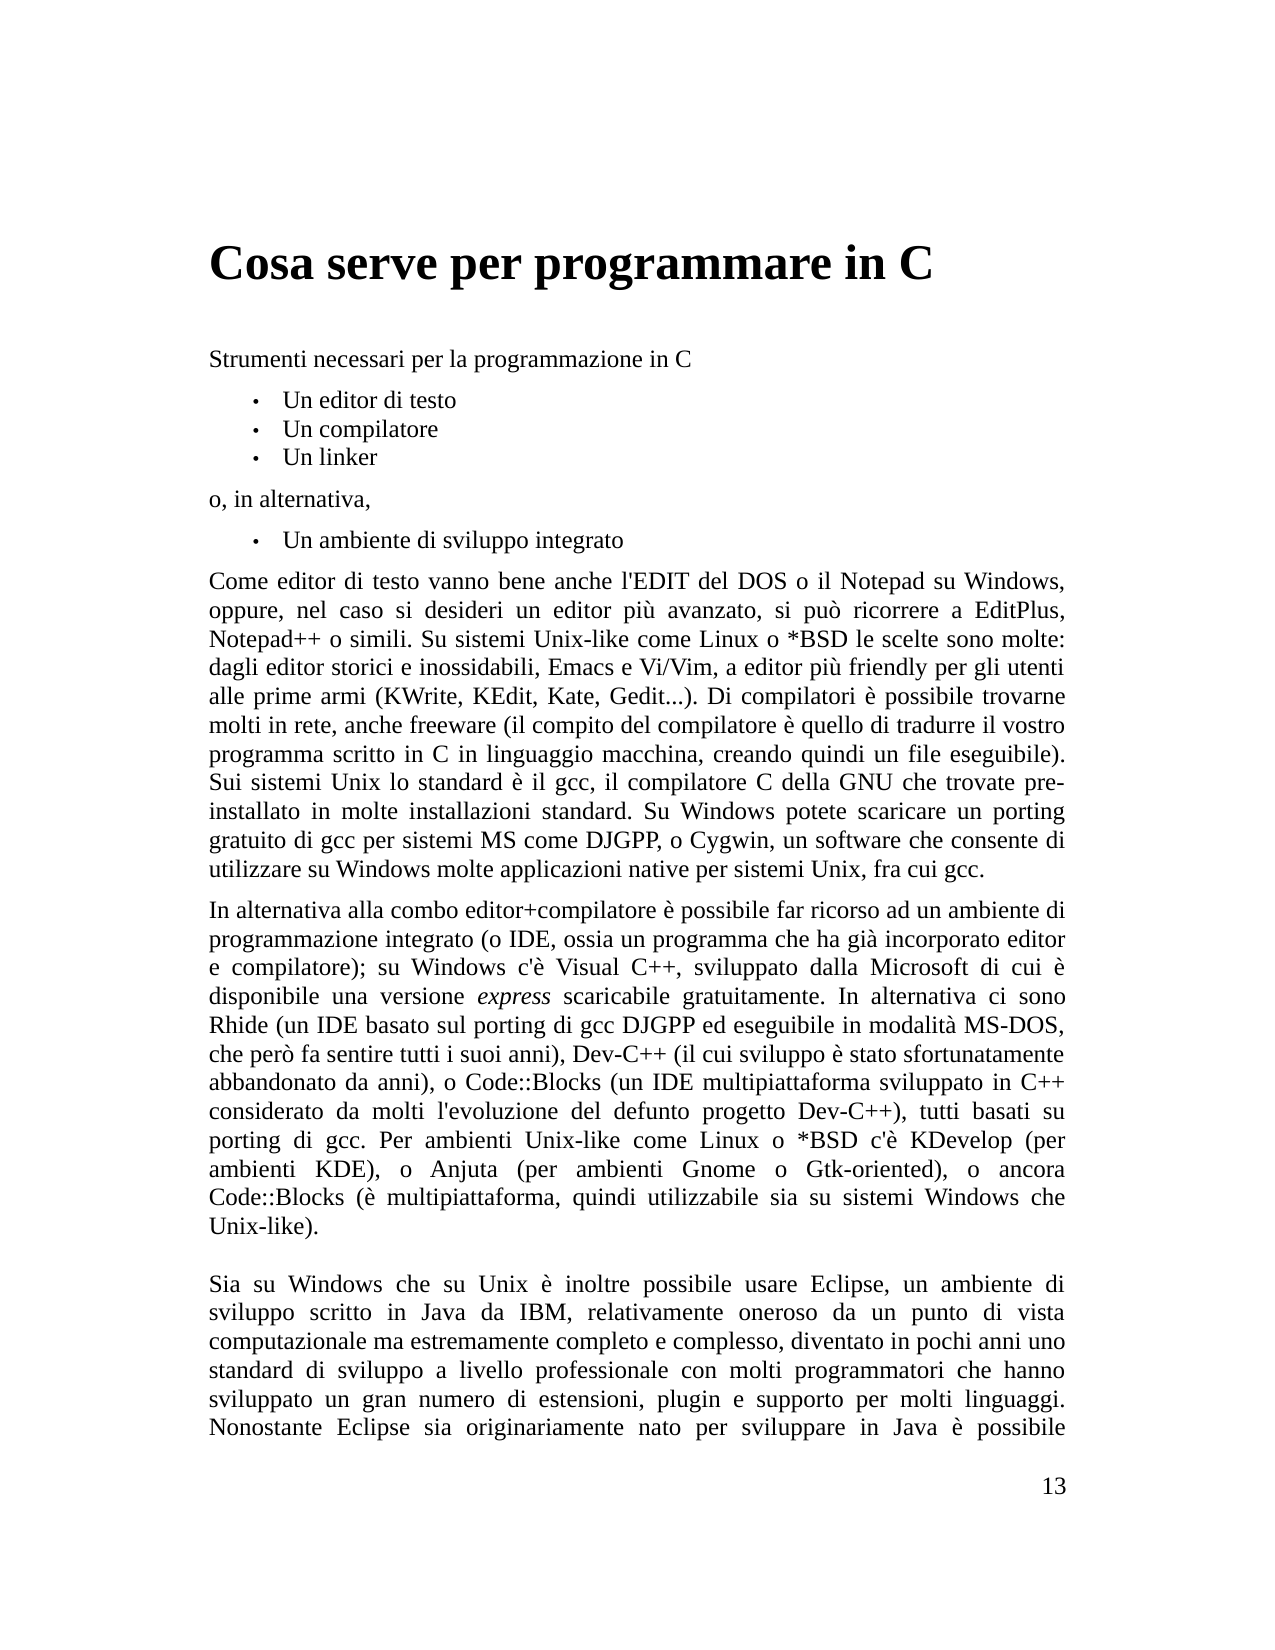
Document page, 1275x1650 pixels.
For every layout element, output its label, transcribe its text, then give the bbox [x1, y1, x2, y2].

subtitle Cosa serve per programmare in C [208, 232, 1066, 290]
text Sia su Windows che su Unix è inoltre possibile usare Eclipse, un ambiente di sviluppo scritto in Java da IBM, relativamente oneroso da un punto di vista computazionale ma estremamente completo e complesso, diventato in pochi anni uno standard di sviluppo a livello professionale con molti programmatori che hanno sviluppato un gran numero di estensioni, plugin e supporto per molti linguaggi. Nonostante Eclipse sia originariamente nato per sviluppare in Java è possibile [208, 1269, 1066, 1441]
text Strumenti necessari per la programmazione in C [208, 344, 1066, 372]
text Come editor di testo vanno bene anche l'EDIT del DOS o il Notepad su Windows, oppure, nel caso si desideri un editor più avanzato, si può ricorrere a EditPlus, Notepad++ o simili. Su sistemi Unix-like come Linux o *BSD le scelte sono molte: dagli editor storici e inossidabili, Emacs e Vi/Vim, a editor più friendly per gli utenti alle prime armi (KWrite, KEdit, Kate, Gedit...). Di compilatori è possibile trovarne molti in rete, anche freeware (il compito del compilatore è quello di tradurre il vostro programma scritto in C in linguaggio macchina, creando quindi un file eseguibile). Sui sistemi Unix lo standard è il gcc, il compilatore C della GNU che trovate pre-installato in molte installazioni standard. Su Windows potete scaricare un porting gratuito di gcc per sistemi MS come DJGPP, o Cygwin, un software che consente di utilizzare su Windows molte applicazioni native per sistemi Unix, fra cui gcc. [208, 566, 1066, 882]
list Un compilatore [253, 414, 1066, 442]
list Un linker [253, 442, 1066, 471]
list Un editor di testo [253, 385, 1066, 414]
list Un ambiente di sviluppo integrato [253, 525, 1066, 554]
text In alternativa alla combo editor+compilatore è possibile far ricorso ad un ambiente di programmazione integrato (o IDE, ossia un programma che ha già incorporato editor e compilatore); su Windows c'è Visual C++, sviluppato dalla Microsoft di cui è disponibile una versione express scaricabile gratuitamente. In alternativa ci sono Rhide (un IDE basato sul porting di gcc DJGPP ed eseguibile in modalità MS-DOS, che però fa sentire tutti i suoi anni), Dev-C++ (il cui sviluppo è stato sfortunatamente abbandonato da anni), o Code::Blocks (un IDE multipiattaforma sviluppato in C++ considerato da molti l'evoluzione del defunto progetto Dev-C++), tutti basati su porting di gcc. Per ambienti Unix-like come Linux o *BSD c'è KDevelop (per ambienti KDE), o Anjuta (per ambienti Gnome o Gtk-oriented), o ancora Code::Blocks (è multipiattaforma, quindi utilizzabile sia su sistemi Windows che Unix-like). [208, 895, 1066, 1240]
text o, in alternativa, [208, 484, 1066, 512]
